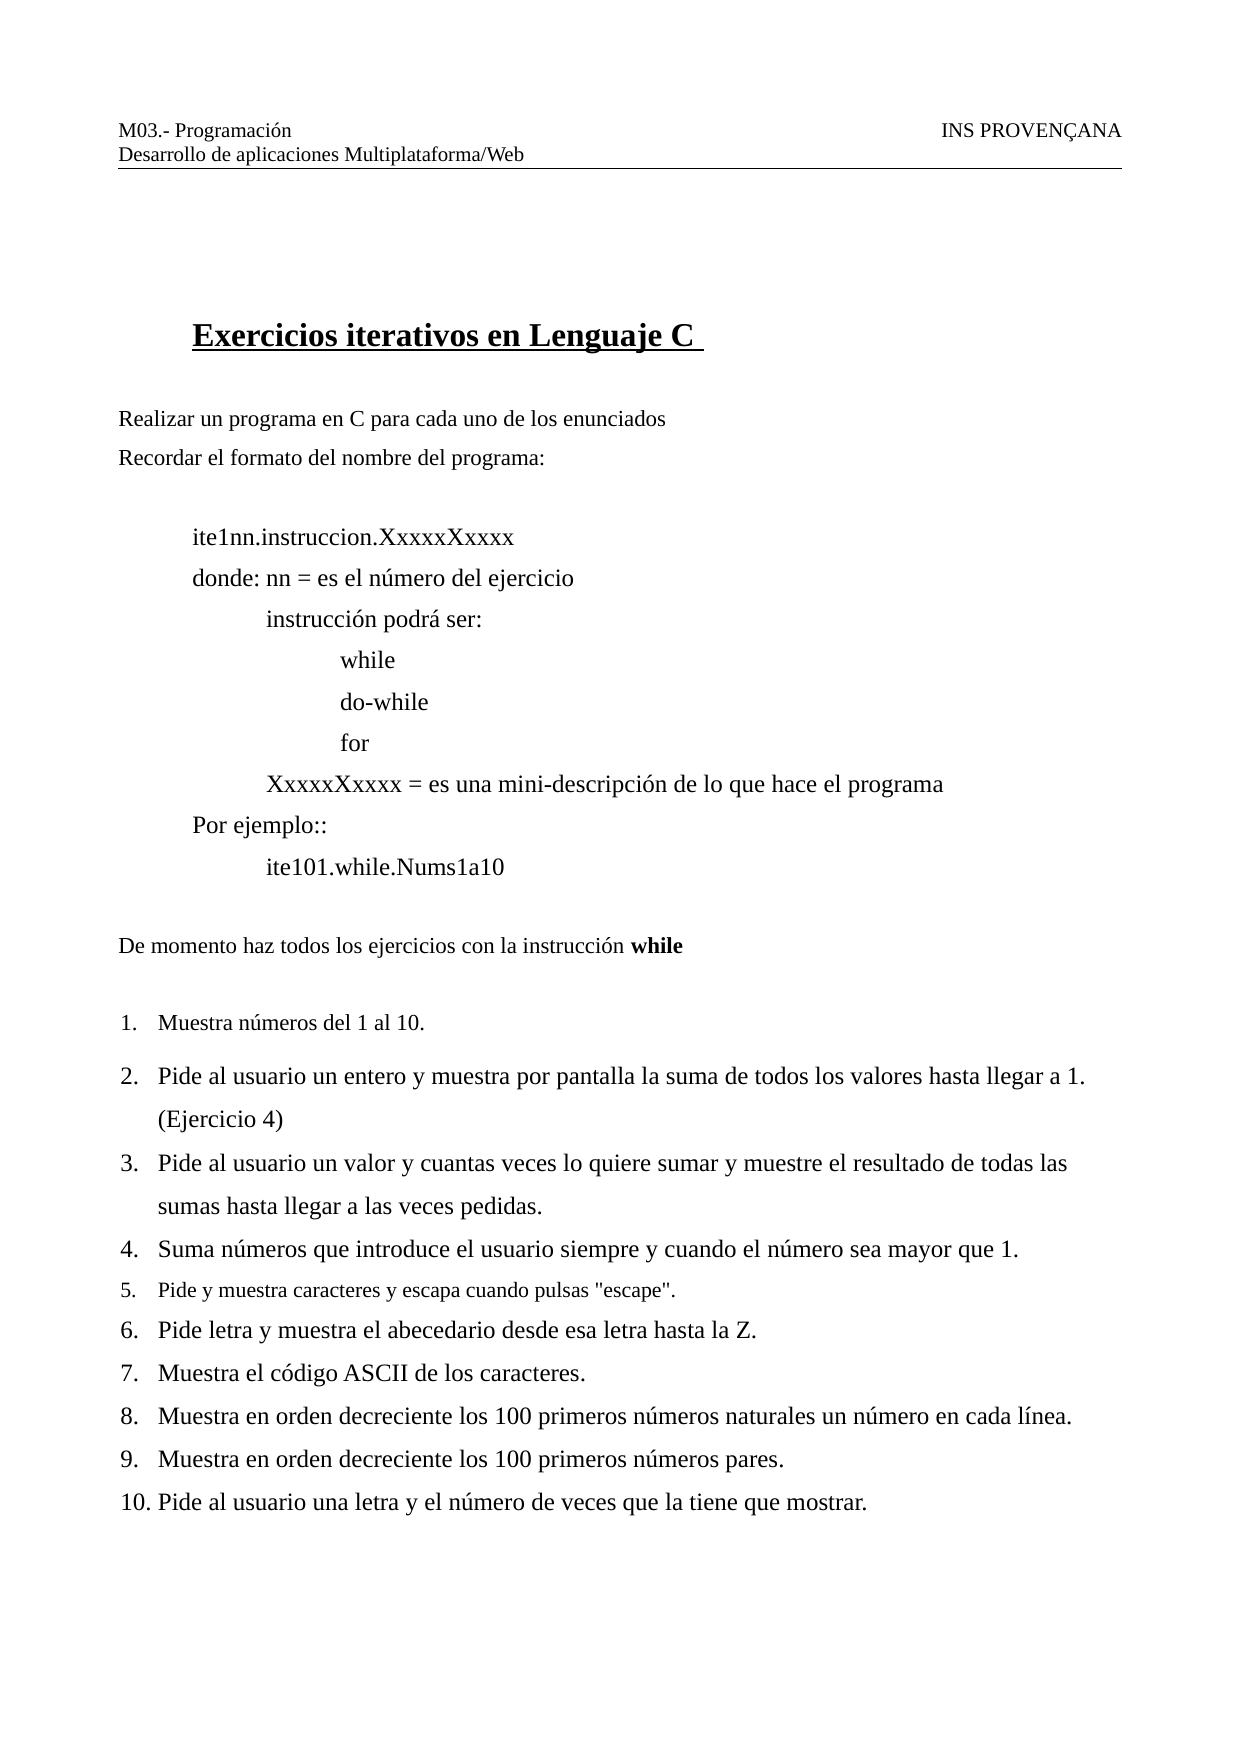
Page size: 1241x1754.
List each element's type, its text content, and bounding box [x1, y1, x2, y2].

text donde: nn = es el número del ejercicio [192, 563, 1122, 592]
list Muestra en orden decreciente los 100 primeros números naturales un número en cada línea. [120, 1401, 1122, 1430]
list Pide al usuario un valor y cuantas veces lo quiere sumar y muestre el resultado de todas las sumas hasta llegar a las veces pedidas. [120, 1148, 1122, 1219]
text for [192, 728, 1122, 757]
list Pide letra y muestra el abecedario desde esa letra hasta la Z. [120, 1315, 1122, 1344]
list Muestra en orden decreciente los 100 primeros números pares. [120, 1444, 1122, 1473]
text Recordar el formato del nombre del programa: [118, 444, 1122, 470]
list Muestra el código ASCII de los caracteres. [120, 1358, 1122, 1387]
list Pide y muestra caracteres y escapa cuando pulsas "escape". [120, 1277, 1122, 1302]
text ite1nn.instruccion.XxxxxXxxxx [192, 522, 1122, 550]
text instrucción podrá ser: [192, 604, 1122, 633]
text De momento haz todos los ejercicios con la instrucción while [118, 932, 1122, 958]
text XxxxxXxxxx = es una mini-descripción de lo que hace el programa [192, 769, 1122, 798]
list Suma números que introduce el usuario siempre y cuando el número sea mayor que 1. [120, 1234, 1122, 1263]
text Realizar un programa en C para cada uno de los enunciados [118, 405, 1122, 431]
list Muestra números del 1 al 10. [120, 1009, 1122, 1036]
list Exercicios iterativos en Lenguaje C [156, 315, 1122, 354]
list Pide al usuario un entero y muestra por pantalla la suma de todos los valores hasta llegar a 1. (Ejercicio 4) [120, 1061, 1122, 1133]
text Por ejemplo:: [192, 810, 1122, 839]
list Pide al usuario una letra y el número de veces que la tiene que mostrar. [120, 1487, 1122, 1516]
text do-while [192, 687, 1122, 715]
text ite101.while.Nums1a10 [192, 852, 1122, 880]
text while [192, 645, 1122, 674]
